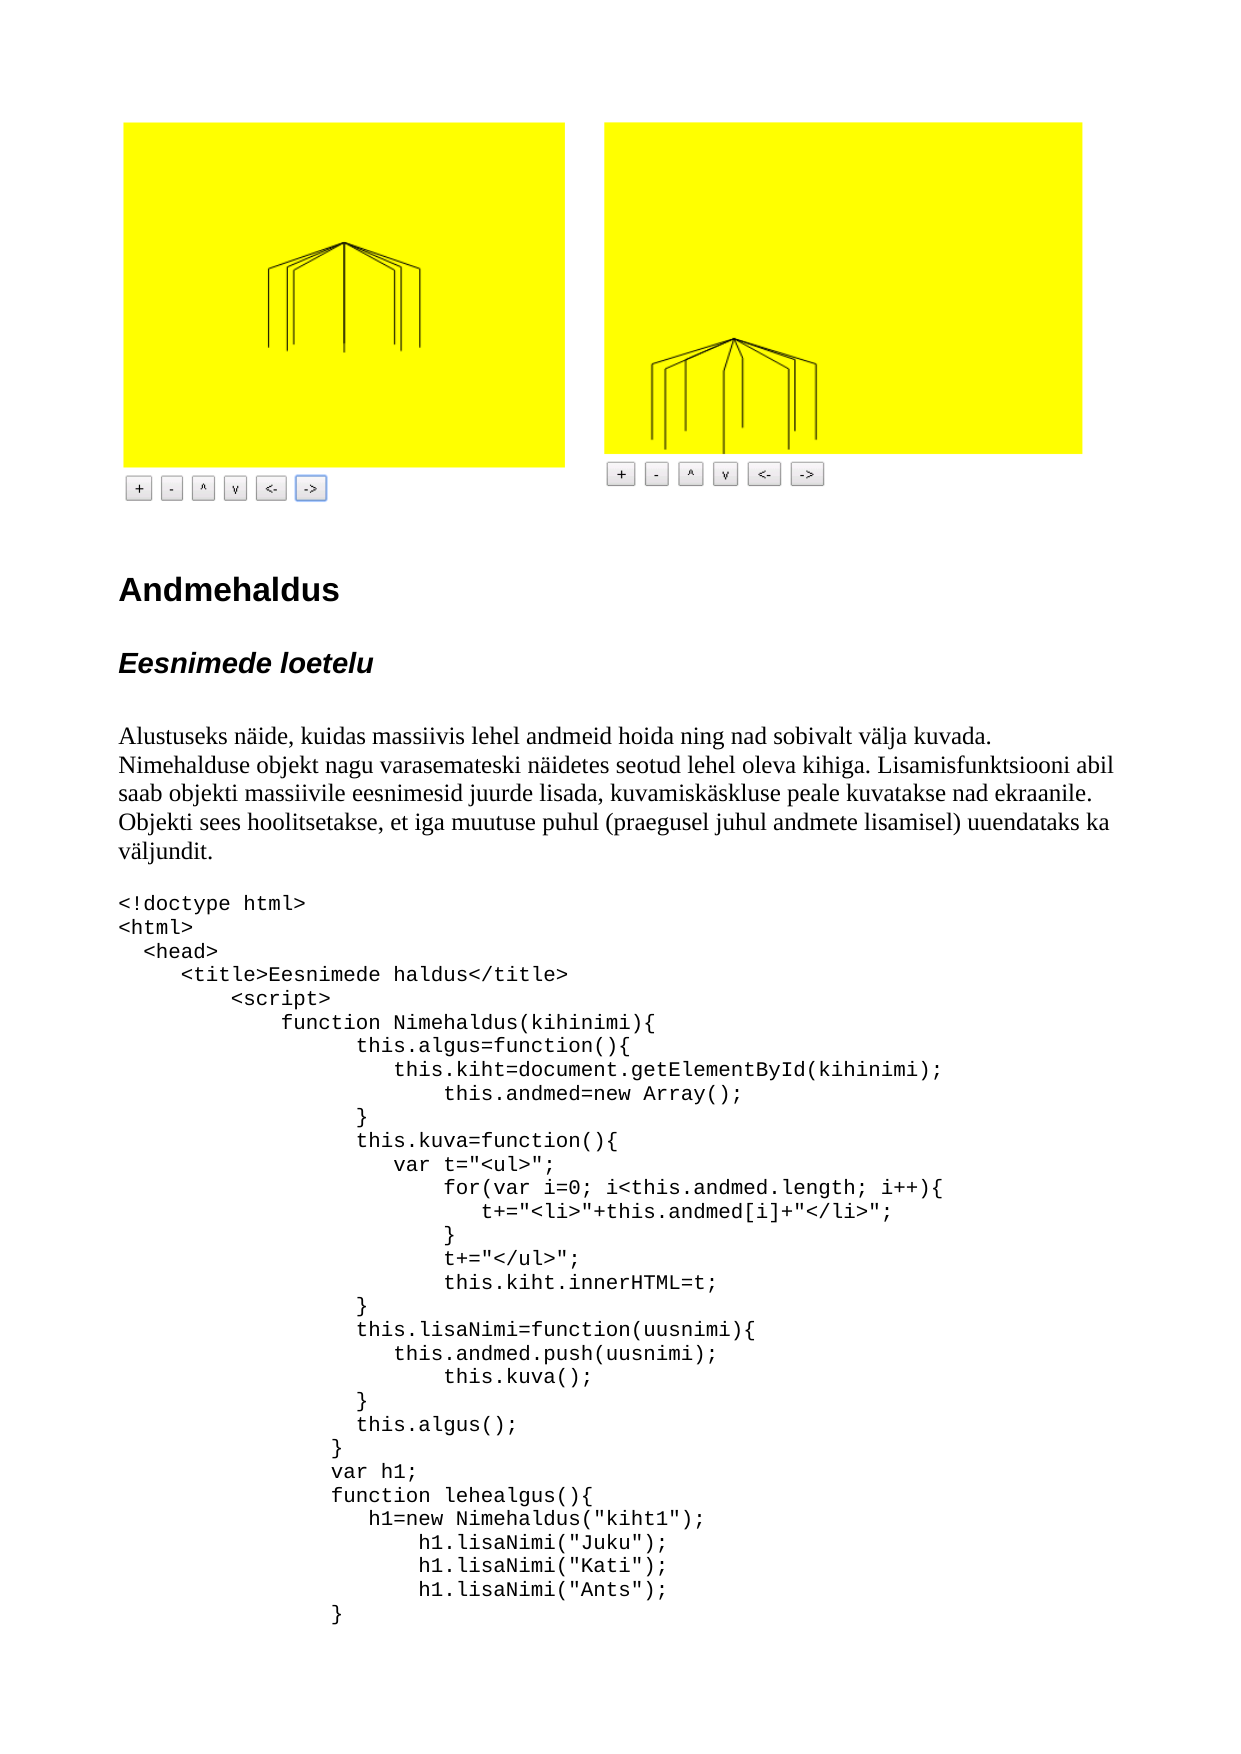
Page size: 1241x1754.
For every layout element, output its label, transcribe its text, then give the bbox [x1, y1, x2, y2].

text this.kuva=function(){ [118, 1130, 1122, 1153]
subtitle Andmehaldus [118, 570, 1122, 609]
text h1.lisaNimi("Kati"); [118, 1556, 1122, 1579]
text this.andmed=new Array(); [118, 1083, 1122, 1106]
text this.kiht=document.getElementById(kihinimi); [118, 1059, 1122, 1083]
text this.lisaNimi=function(uusnimi){ [118, 1319, 1122, 1343]
text <!doctype html> [118, 893, 1122, 917]
text function Nimehaldus(kihinimi){ [118, 1012, 1122, 1035]
text var h1; [118, 1461, 1122, 1484]
text this.algus(); [118, 1414, 1122, 1437]
text h1.lisaNimi("Juku"); [118, 1532, 1122, 1556]
subtitle Eesnimede loetelu [118, 646, 1122, 680]
text t+="<li>"+this.andmed[i]+"</li>"; [118, 1201, 1122, 1224]
text t+="</ul>"; [118, 1248, 1122, 1272]
text } [118, 1106, 1122, 1130]
text } [118, 1603, 1122, 1626]
text var t="<ul>"; [118, 1153, 1122, 1177]
text this.kiht.innerHTML=t; [118, 1272, 1122, 1295]
text } [118, 1390, 1122, 1414]
text h1=new Nimehaldus("kiht1"); [118, 1508, 1122, 1532]
text Alustuseks näide, kuidas massiivis lehel andmeid hoida ning nad sobivalt välja kuvada. Nimehalduse objekt nagu varasemateski näidetes seotud lehel oleva kihiga. Lisamisfunktsiooni abil saab objekti massiivile eesnimesid juurde lisada, kuvamiskäskluse peale kuvatakse nad ekraanile. Objekti sees hoolitsetakse, et iga muutuse puhul (praegusel juhul andmete lisamisel) uuendataks ka väljundit. [118, 721, 1122, 865]
text <script> [118, 988, 1122, 1012]
text this.algus=function(){ [118, 1035, 1122, 1059]
text this.kuva(); [118, 1366, 1122, 1390]
text function lehealgus(){ [118, 1484, 1122, 1508]
text <title>Eesnimede haldus</title> [118, 964, 1122, 988]
text h1.lisaNimi("Ants"); [118, 1579, 1122, 1603]
text } [118, 1224, 1122, 1248]
text for(var i=0; i<this.andmed.length; i++){ [118, 1177, 1122, 1201]
text this.andmed.push(uusnimi); [118, 1343, 1122, 1366]
text } [118, 1437, 1122, 1461]
text <head> [118, 941, 1122, 964]
text } [118, 1295, 1122, 1319]
text <html> [118, 917, 1122, 941]
